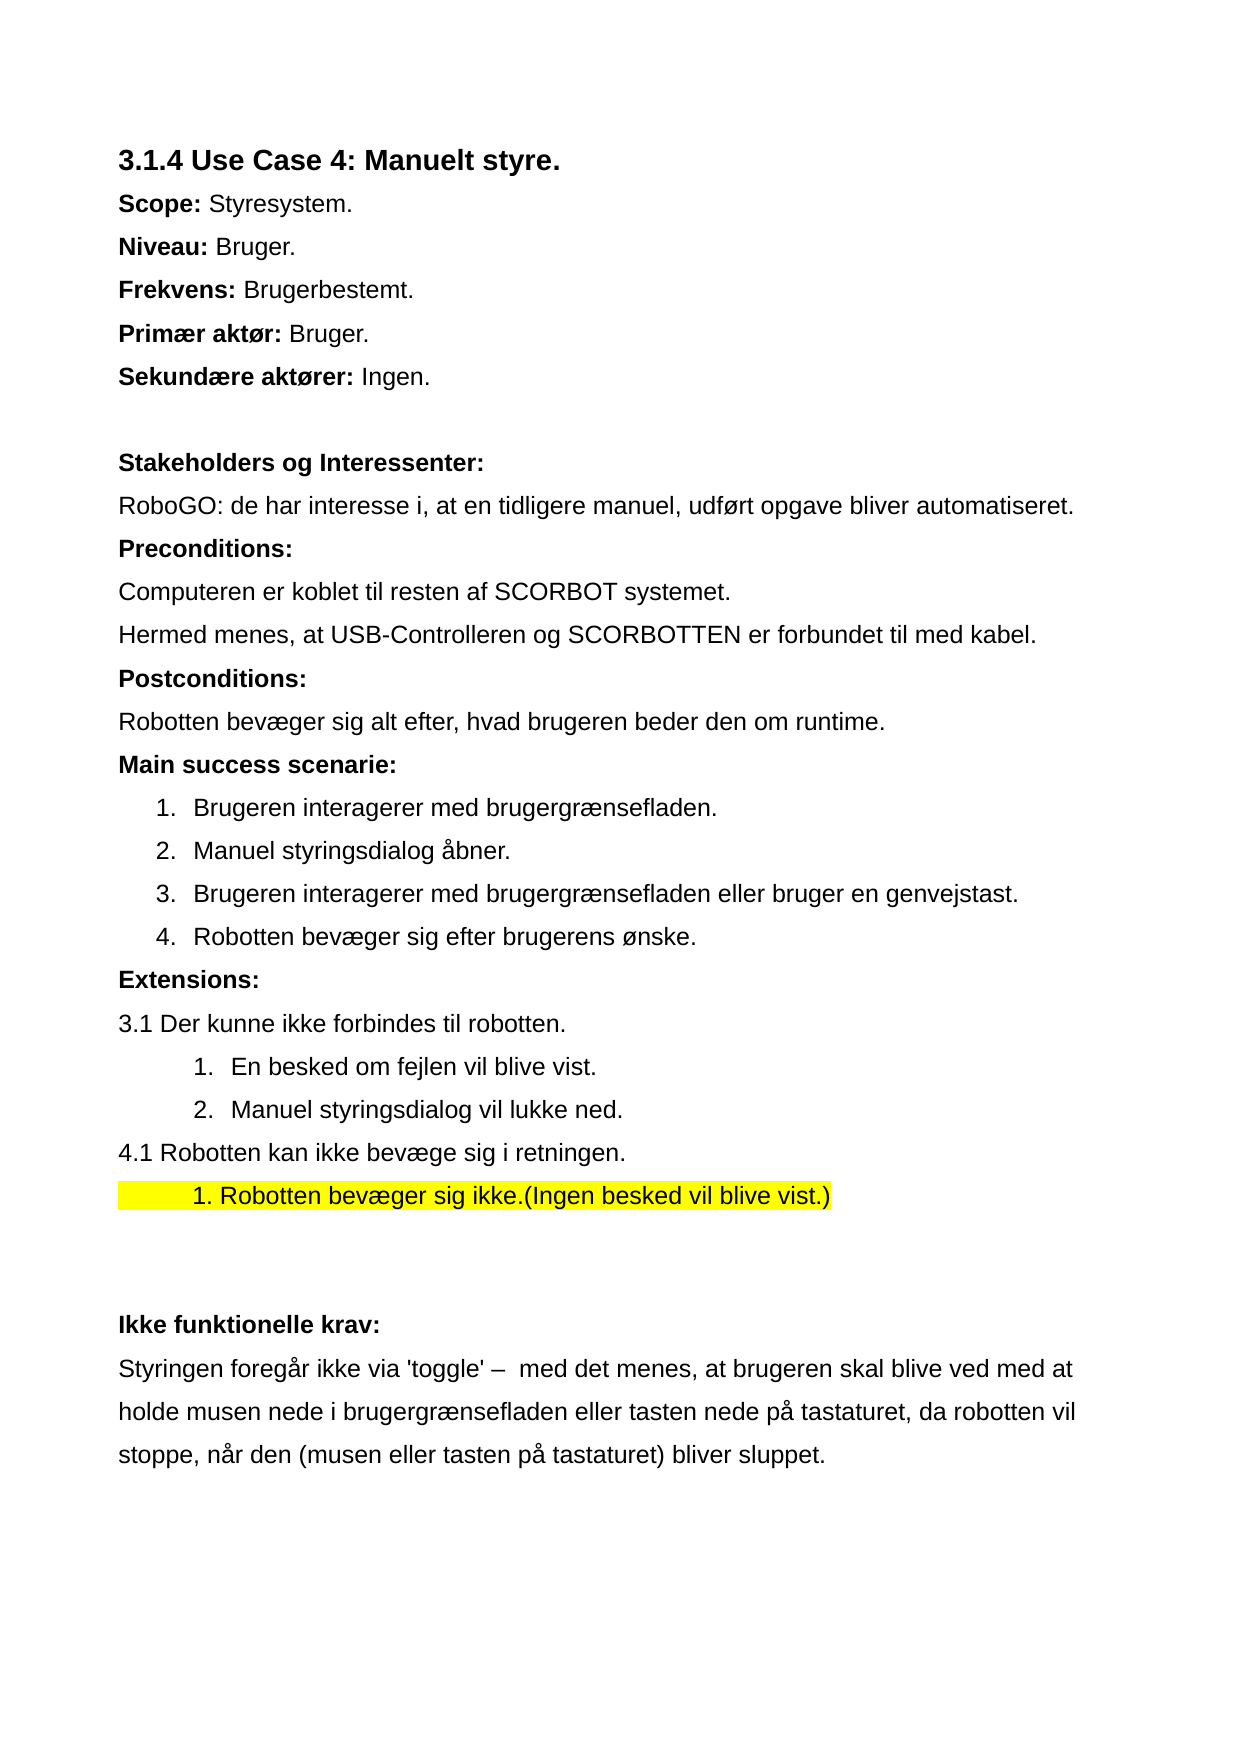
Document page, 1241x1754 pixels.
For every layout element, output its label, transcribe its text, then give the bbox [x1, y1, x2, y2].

text 4.1 Robotten kan ikke bevæge sig i retningen. [118, 1138, 1122, 1167]
text Primær aktør: Bruger. [118, 318, 1122, 347]
text Hermed menes, at USB-Controlleren og SCORBOTTEN er forbundet til med kabel. [118, 620, 1122, 649]
text Stakeholders og Interessenter: [118, 448, 1122, 477]
list Brugeren interagerer med brugergrænsefladen eller bruger en genvejstast. [156, 879, 1122, 908]
text Robotten bevæger sig alt efter, hvad brugeren beder den om runtime. [118, 707, 1122, 735]
list Manuel styringsdialog åbner. [156, 836, 1122, 865]
text Frekvens: Brugerbestemt. [118, 275, 1122, 304]
text Styringen foregår ikke via 'toggle' – med det menes, at brugeren skal blive ved med at holde musen nede i brugergrænsefladen eller tasten nede på tastaturet, da robotten vil stoppe, når den (musen eller tasten på tastaturet) bliver sluppet. [118, 1353, 1122, 1468]
list En besked om fejlen vil blive vist. [193, 1052, 1122, 1080]
subtitle 3.1.4 Use Case 4: Manuelt styre. [118, 143, 1122, 177]
text Main success scenarie: [118, 750, 1122, 778]
text Scope: Styresystem. [118, 189, 1122, 218]
text Ikke funktionelle krav: [118, 1310, 1122, 1339]
text Preconditions: [118, 534, 1122, 563]
text 1. Robotten bevæger sig ikke.(Ingen besked vil blive vist.) [118, 1181, 1122, 1210]
text Computeren er koblet til resten af SCORBOT systemet. [118, 577, 1122, 606]
text Niveau: Bruger. [118, 232, 1122, 261]
text Sekundære aktører: Ingen. [118, 362, 1122, 390]
list Manuel styringsdialog vil lukke ned. [193, 1095, 1122, 1123]
text Postconditions: [118, 663, 1122, 692]
list Robotten bevæger sig efter brugerens ønske. [156, 922, 1122, 951]
text Extensions: [118, 965, 1122, 994]
text 3.1 Der kunne ikke forbindes til robotten. [118, 1008, 1122, 1037]
text RoboGO: de har interesse i, at en tidligere manuel, udført opgave bliver automatiseret. [118, 491, 1122, 520]
list Brugeren interagerer med brugergrænsefladen. [156, 793, 1122, 822]
